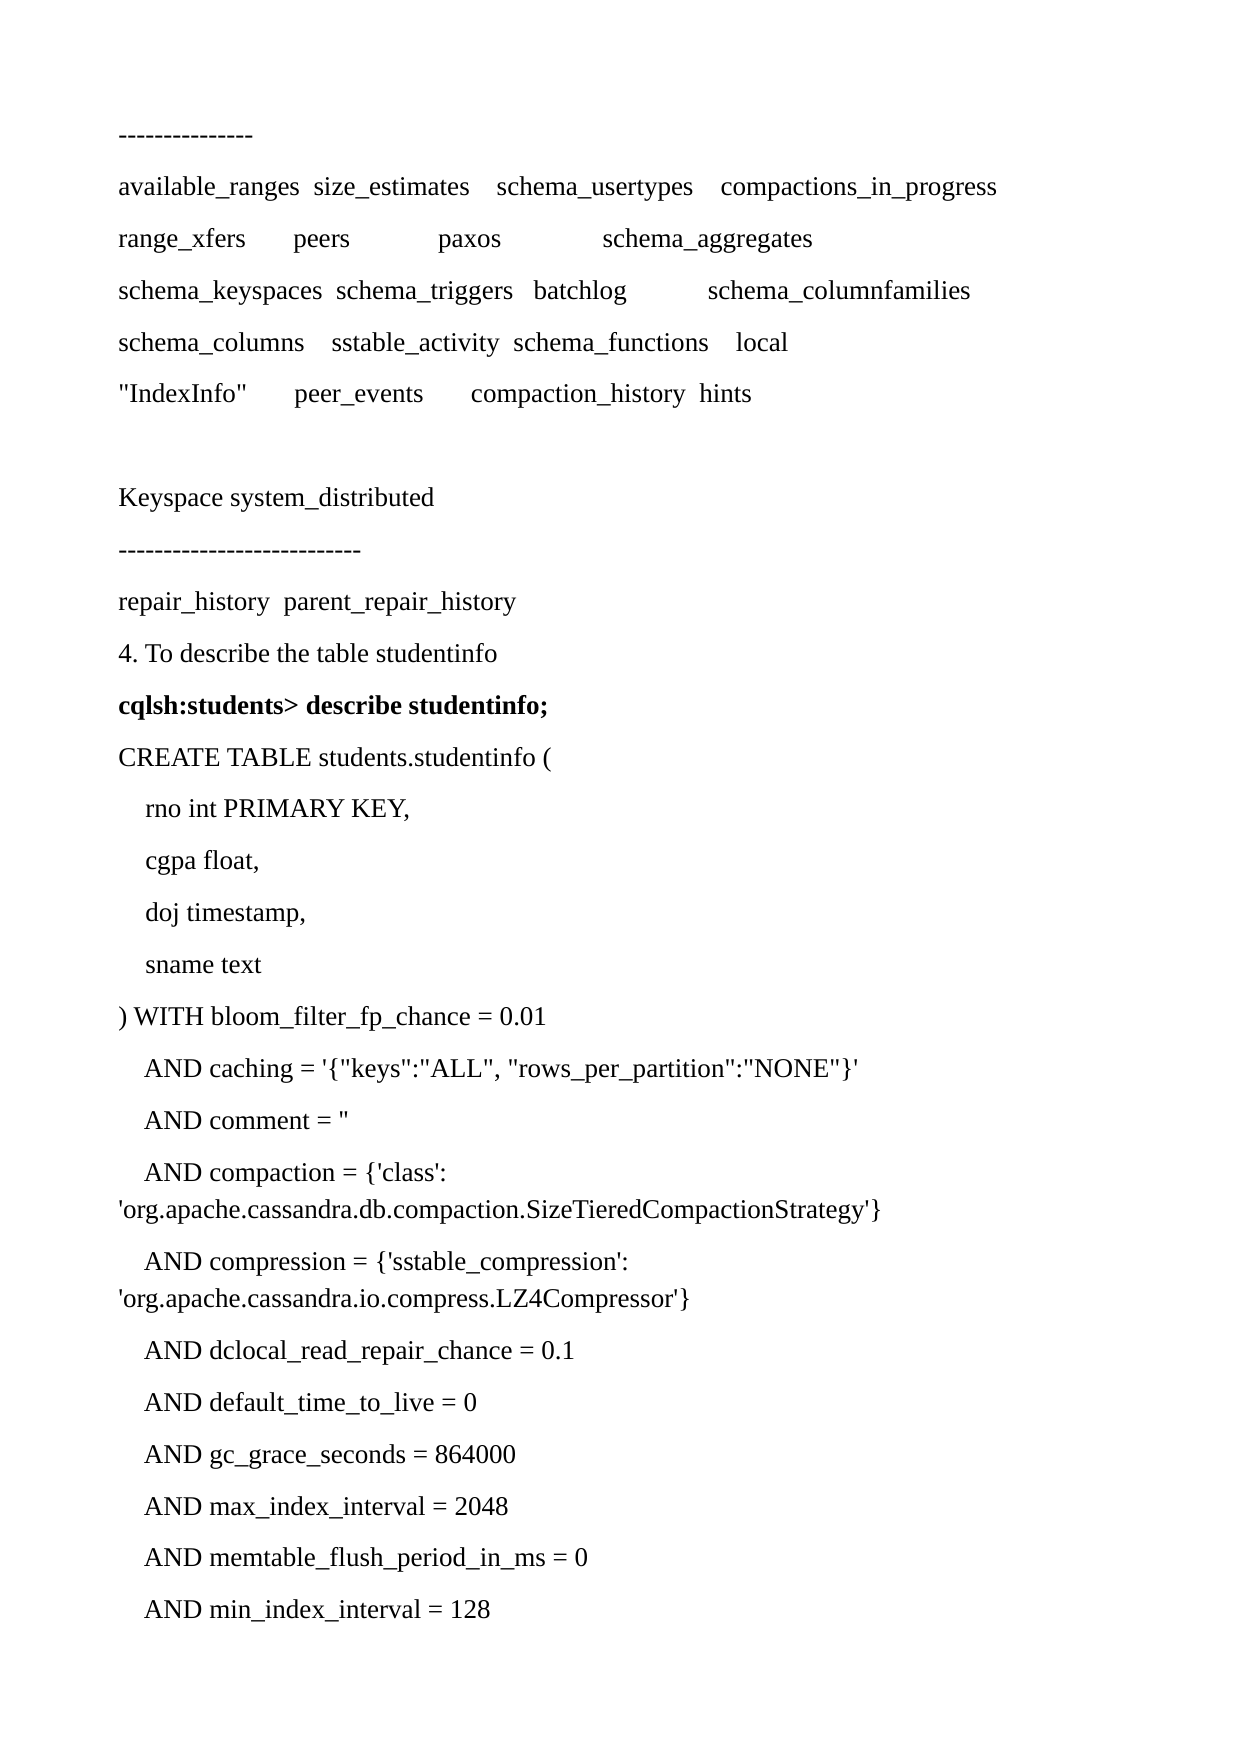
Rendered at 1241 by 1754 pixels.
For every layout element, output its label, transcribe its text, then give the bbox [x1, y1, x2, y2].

text sname text [118, 948, 1122, 979]
text AND max_index_interval = 2048 [118, 1489, 1122, 1521]
text AND gc_grace_seconds = 864000 [118, 1438, 1122, 1469]
text doj timestamp, [118, 896, 1122, 927]
text "IndexInfo" peer_events compaction_history hints [118, 377, 1122, 409]
text AND compression = {'sstable_compression': 'org.apache.cassandra.io.compress.LZ4Compressor'} [118, 1245, 1122, 1313]
text AND default_time_to_live = 0 [118, 1386, 1122, 1417]
text rno int PRIMARY KEY, [118, 792, 1122, 824]
text AND min_index_interval = 128 [118, 1593, 1122, 1624]
text AND dclocal_read_repair_chance = 0.1 [118, 1334, 1122, 1365]
text 4. To describe the table studentinfo [118, 637, 1122, 668]
text --------------------------- [118, 533, 1122, 564]
text CREATE TABLE students.studentinfo ( [118, 741, 1122, 772]
text --------------- [118, 118, 1122, 149]
text AND memtable_flush_period_in_ms = 0 [118, 1541, 1122, 1573]
text Keyspace system_distributed [118, 481, 1122, 512]
text repair_history parent_repair_history [118, 585, 1122, 616]
text AND compaction = {'class': 'org.apache.cassandra.db.compaction.SizeTieredCompactionStrategy'} [118, 1156, 1122, 1224]
text schema_columns sstable_activity schema_functions local [118, 326, 1122, 357]
text available_ranges size_estimates schema_usertypes compactions_in_progress [118, 170, 1122, 201]
text ) WITH bloom_filter_fp_chance = 0.01 [118, 1000, 1122, 1031]
text cqlsh:students> describe studentinfo; [118, 689, 1122, 720]
text cgpa float, [118, 844, 1122, 876]
text schema_keyspaces schema_triggers batchlog schema_columnfamilies [118, 274, 1122, 305]
text AND caching = '{"keys":"ALL", "rows_per_partition":"NONE"}' [118, 1052, 1122, 1083]
text AND comment = '' [118, 1104, 1122, 1135]
text range_xfers peers paxos schema_aggregates [118, 222, 1122, 253]
